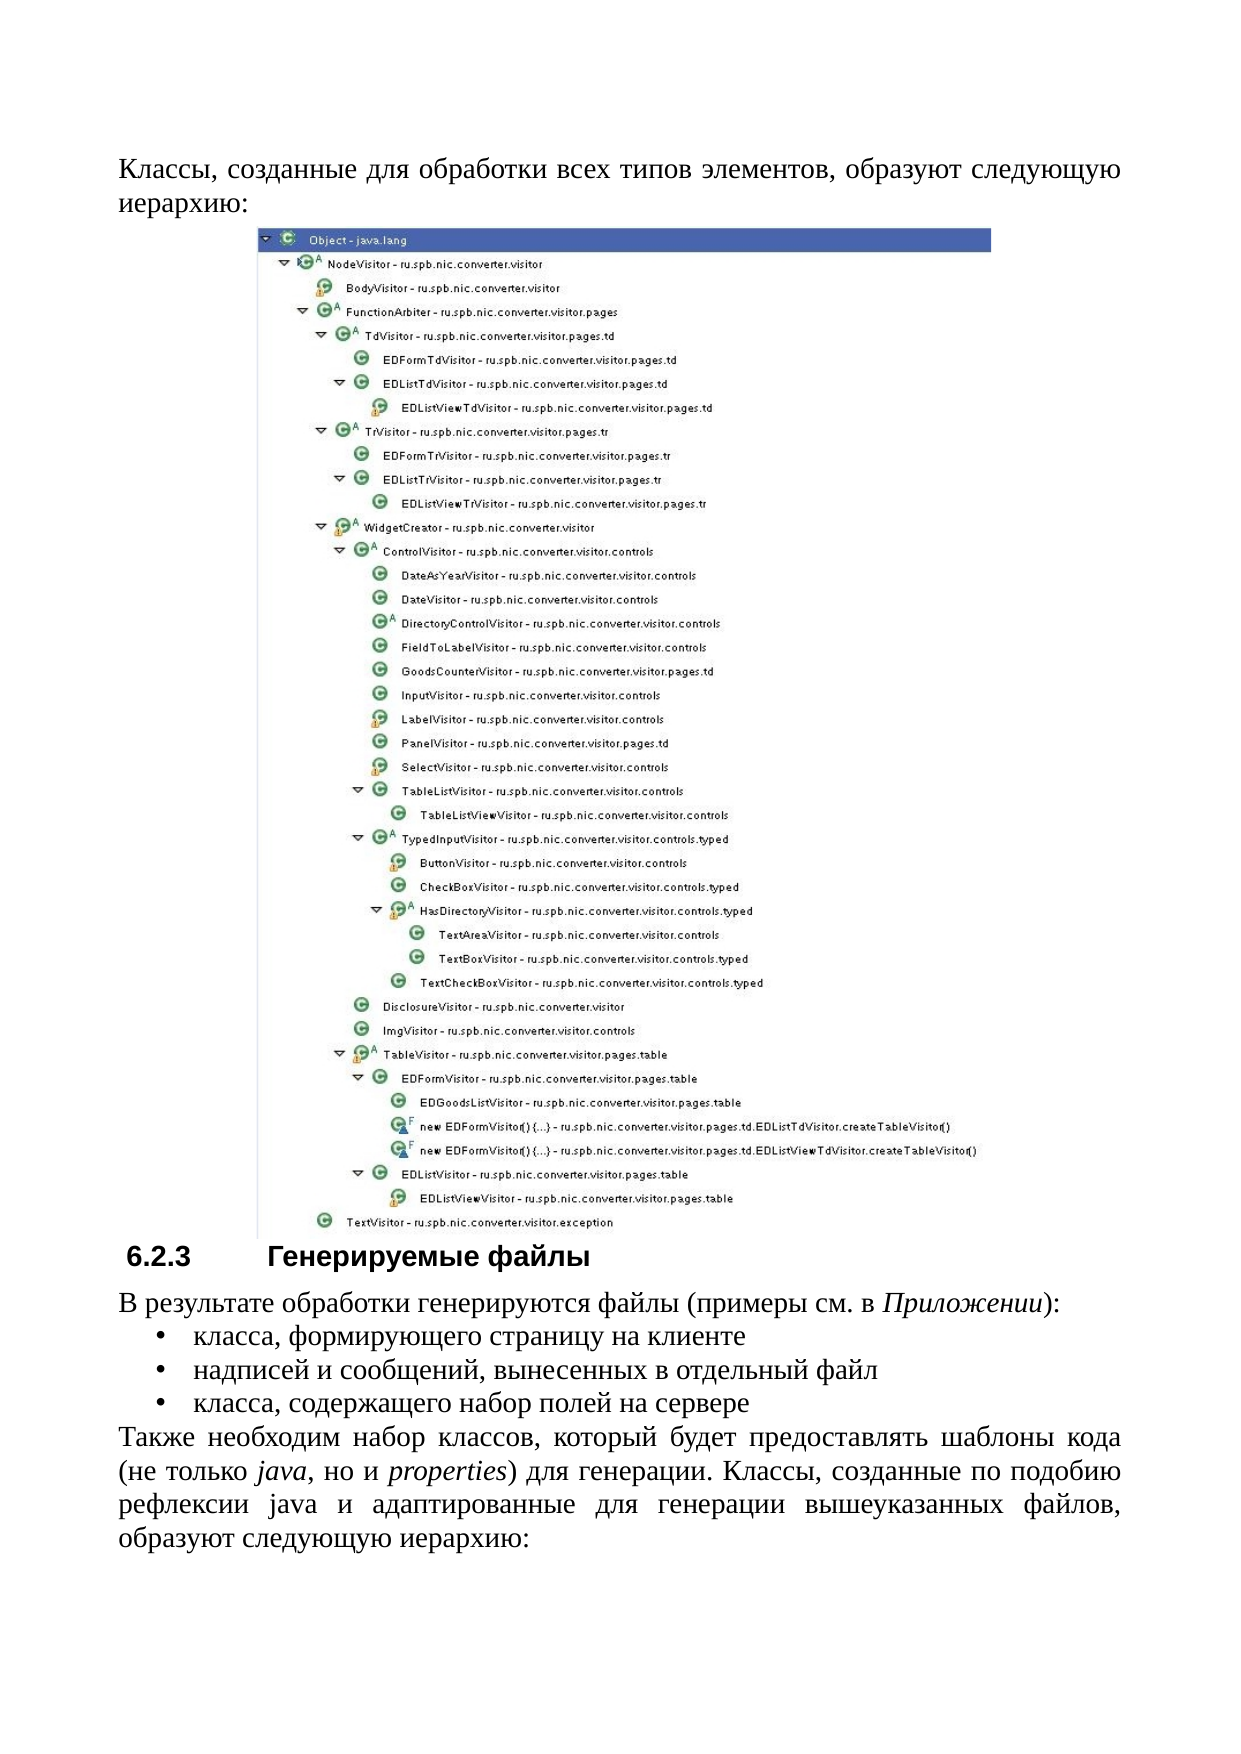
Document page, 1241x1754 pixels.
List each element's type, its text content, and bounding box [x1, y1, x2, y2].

subtitle Генерируемые файлы [118, 243, 1122, 1272]
picture [256, 226, 992, 1239]
text Классы, созданные для обработки всех типов элементов, образуют следующую иерархию: [118, 151, 1122, 218]
list класса, содержащего набор полей на сервере [156, 1386, 1122, 1419]
list надписей и сообщений, вынесенных в отдельный файл [156, 1352, 1122, 1386]
text В результате обработки генерируются файлы (примеры см. в Приложении): [118, 1285, 1122, 1318]
text Также необходим набор классов, который будет предоставлять шаблоны кода (не только java, но и properties) для генерации. Классы, созданные по подобию рефлексии java и адаптированные для генерации вышеуказанных файлов, образуют следующую иерархию: [118, 1419, 1122, 1553]
list класса, формирующего страницу на клиенте [156, 1318, 1122, 1352]
